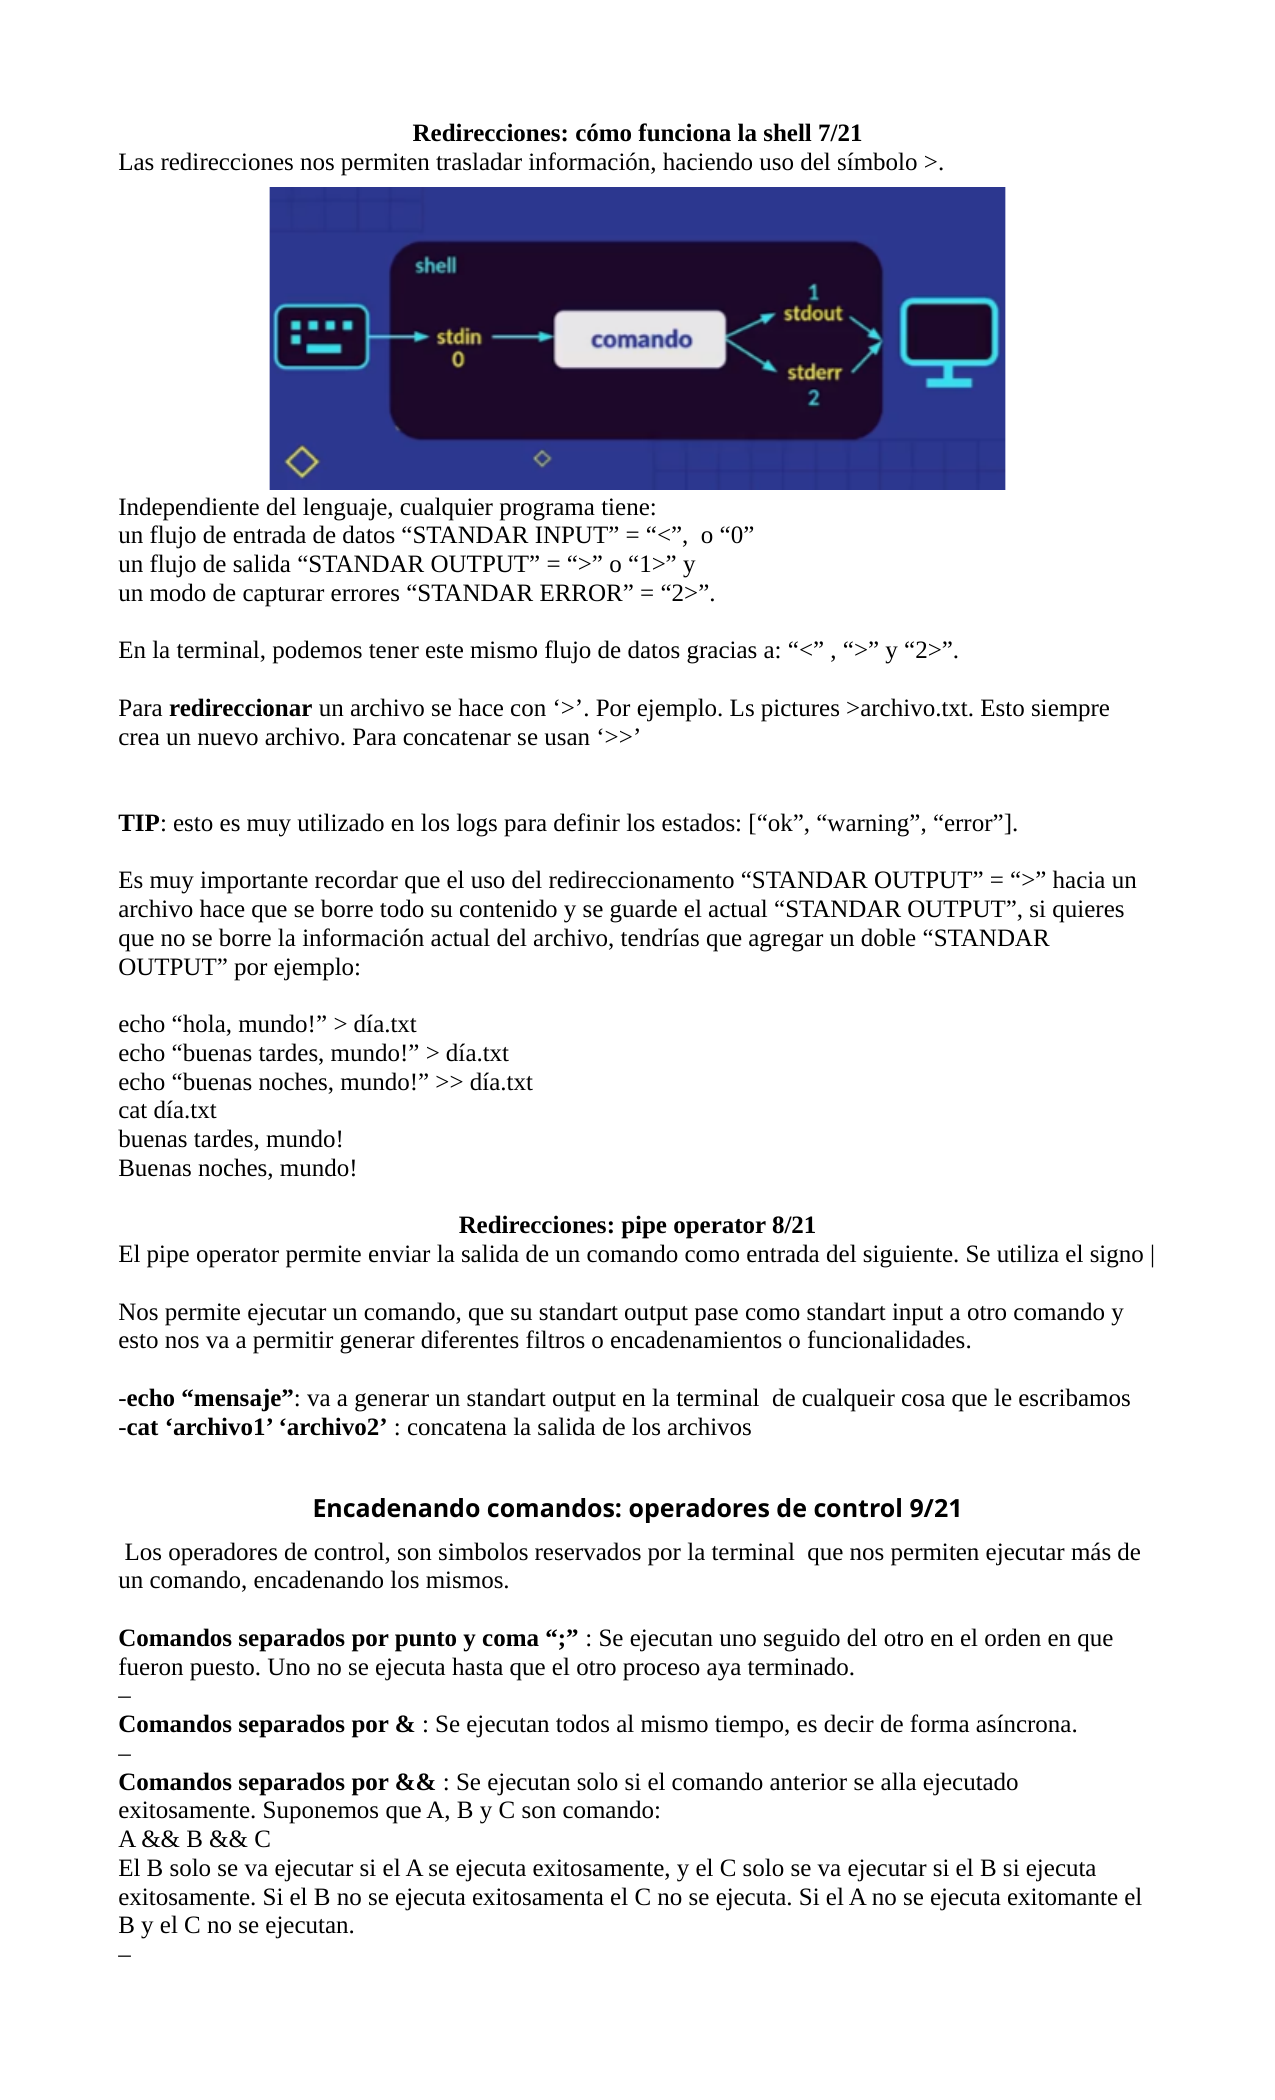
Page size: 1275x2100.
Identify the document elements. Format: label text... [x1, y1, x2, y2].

text Comandos separados por punto y coma “;” : Se ejecutan uno seguido del otro en el orden en que fueron puesto. Uno no se ejecuta hasta que el otro proceso aya terminado. [118, 1623, 1157, 1681]
text cat día.txt [118, 1096, 1157, 1124]
text Las redirecciones nos permiten trasladar información, haciendo uso del símbolo >. [118, 147, 1157, 176]
text El pipe operator permite enviar la salida de un comando como entrada del siguiente. Se utiliza el signo | [118, 1239, 1157, 1268]
text TIP: esto es muy utilizado en los logs para definir los estados: [“ok”, “warning”, “error”]. [118, 808, 1157, 837]
text echo “hola, mundo!” > día.txt [118, 1009, 1157, 1038]
text echo “buenas tardes, mundo!” > día.txt [118, 1038, 1157, 1067]
text El B solo se va ejecutar si el A se ejecuta exitosamente, y el C solo se va ejecutar si el B si ejecuta exitosamente. Si el B no se ejecuta exitosamenta el C no se ejecuta. Si el A no se ejecuta exitomante el B y el C no se ejecutan. [118, 1853, 1157, 1939]
text echo “buenas noches, mundo!” >> día.txt [118, 1067, 1157, 1096]
text -echo “mensaje”: va a generar un standart output en la terminal de cualqueir cosa que le escribamos [118, 1383, 1157, 1412]
text Los operadores de control, son simbolos reservados por la terminal que nos permiten ejecutar más de un comando, encadenando los mismos. [118, 1537, 1157, 1594]
text Comandos separados por & : Se ejecutan todos al mismo tiempo, es decir de forma asíncrona. [118, 1709, 1157, 1738]
text Redirecciones: cómo funciona la shell 7/21 [118, 118, 1157, 147]
text Redirecciones: pipe operator 8/21 [118, 1211, 1157, 1239]
text buenas tardes, mundo! [118, 1124, 1157, 1153]
text – [118, 1681, 1157, 1709]
picture [269, 187, 1006, 490]
text Para redireccionar un archivo se hace con ‘>’. Por ejemplo. Ls pictures >archivo.txt. Esto siempre crea un nuevo archivo. Para concatenar se usan ‘>>’ [118, 693, 1157, 751]
text Independiente del lenguaje, cualquier programa tiene: [118, 492, 1157, 521]
text A && B && C [118, 1824, 1157, 1853]
text un modo de capturar errores “STANDAR ERROR” = “2>”. [118, 578, 1157, 607]
text Es muy importante recordar que el uso del redireccionamento “STANDAR OUTPUT” = “>” hacia un archivo hace que se borre todo su contenido y se guarde el actual “STANDAR OUTPUT”, si quieres que no se borre la información actual del archivo, tendrías que agregar un doble “STANDAR OUTPUT” por ejemplo: [118, 866, 1157, 981]
text En la terminal, podemos tener este mismo flujo de datos gracias a: “<” , “>” y “2>”. [118, 636, 1157, 664]
text Comandos separados por && : Se ejecutan solo si el comando anterior se alla ejecutado exitosamente. Suponemos que A, B y C son comando: [118, 1767, 1157, 1824]
text -cat ‘archivo1’ ‘archivo2’ : concatena la salida de los archivos [118, 1412, 1157, 1441]
text – [118, 1738, 1157, 1767]
subtitle Encadenando comandos: operadores de control 9/21 [118, 1490, 1157, 1524]
text – [118, 1939, 1157, 1968]
text un flujo de salida “STANDAR OUTPUT” = “>” o “1>” y [118, 549, 1157, 578]
text un flujo de entrada de datos “STANDAR INPUT” = “<”, o “0” [118, 521, 1157, 549]
text Nos permite ejecutar un comando, que su standart output pase como standart input a otro comando y esto nos va a permitir generar diferentes filtros o encadenamientos o funcionalidades. [118, 1297, 1157, 1354]
text Buenas noches, mundo! [118, 1153, 1157, 1182]
